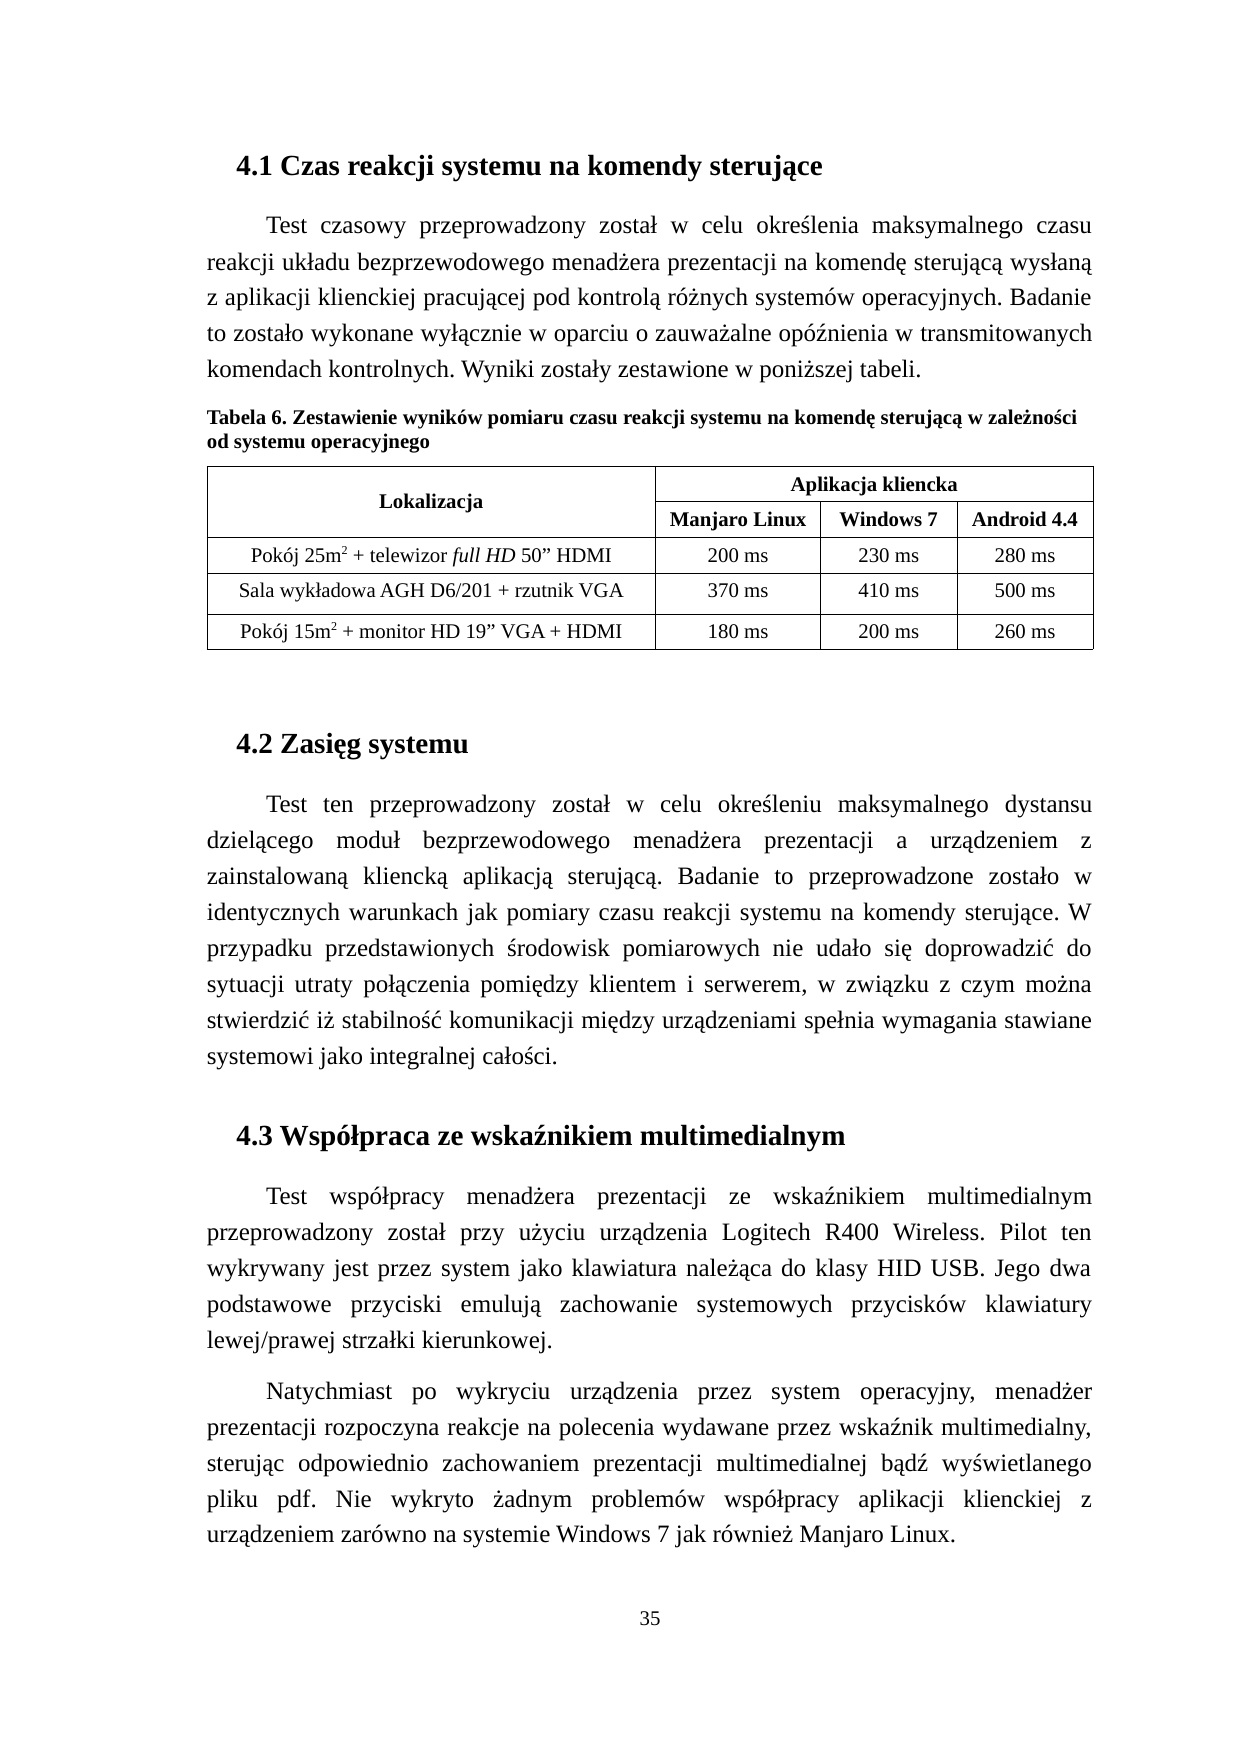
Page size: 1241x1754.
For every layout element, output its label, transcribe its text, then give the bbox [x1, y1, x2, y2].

table_cell 500 ms [958, 574, 1093, 613]
table_cell Android 4.4 [958, 502, 1093, 537]
text Tabela 6. Zestawienie wyników pomiaru czasu reakcji systemu na komendę sterującą w zależności od systemu operacyjnego [207, 405, 1093, 453]
text Natychmiast po wykryciu urządzenia przez system operacyjny, menadżer prezentacji rozpoczyna reakcje na polecenia wydawane przez wskaźnik multimedialny, sterując odpowiednio zachowaniem prezentacji multimedialnej bądź wyświetlanego pliku pdf. Nie wykryto żadnym problemów współpracy aplikacji klienckiej z urządzeniem zarówno na systemie Windows 7 jak również Manjaro Linux. [207, 1376, 1093, 1548]
subtitle 4.1 Czas reakcji systemu na komendy sterujące [207, 148, 1093, 181]
subtitle 4.2 Zasięg systemu [207, 726, 1093, 760]
table_cell 200 ms [821, 615, 957, 649]
table_cell 410 ms [821, 574, 957, 613]
table_cell 180 ms [656, 615, 820, 649]
table_cell 260 ms [958, 615, 1093, 649]
table_cell 280 ms [958, 538, 1093, 573]
table_cell 200 ms [656, 538, 820, 573]
text Test czasowy przeprowadzony został w celu określenia maksymalnego czasu reakcji układu bezprzewodowego menadżera prezentacji na komendę sterującą wysłaną z aplikacji klienckiej pracującej pod kontrolą różnych systemów operacyjnych. Badanie to zostało wykonane wyłącznie w oparciu o zauważalne opóźnienia w transmitowanych komendach kontrolnych. Wyniki zostały zestawione w poniższej tabeli. [207, 211, 1093, 383]
table_cell Sala wykładowa AGH D6/201 + rzutnik VGA [208, 574, 655, 613]
table_cell Windows 7 [821, 502, 957, 537]
table_cell 230 ms [821, 538, 957, 573]
table_header Aplikacja kliencka [656, 467, 1093, 501]
table_cell Pokój 15m2 + monitor HD 19” VGA + HDMI [208, 615, 655, 649]
text Test współpracy menadżera prezentacji ze wskaźnikiem multimedialnym przeprowadzony został przy użyciu urządzenia Logitech R400 Wireless. Pilot ten wykrywany jest przez system jako klawiatura należąca do klasy HID USB. Jego dwa podstawowe przyciski emulują zachowanie systemowych przycisków klawiatury lewej/prawej strzałki kierunkowej. [207, 1181, 1093, 1354]
table_header Lokalizacja [208, 467, 655, 537]
table_cell Manjaro Linux [656, 502, 820, 537]
subtitle 4.3 Współpraca ze wskaźnikiem multimedialnym [207, 1118, 1093, 1152]
table_cell Pokój 25m2 + telewizor full HD 50” HDMI [208, 538, 655, 573]
text Test ten przeprowadzony został w celu określeniu maksymalnego dystansu dzielącego moduł bezprzewodowego menadżera prezentacji a urządzeniem z zainstalowaną kliencką aplikacją sterującą. Badanie to przeprowadzone zostało w identycznych warunkach jak pomiary czasu reakcji systemu na komendy sterujące. W przypadku przedstawionych środowisk pomiarowych nie udało się doprowadzić do sytuacji utraty połączenia pomiędzy klientem i serwerem, w związku z czym można stwierdzić iż stabilność komunikacji między urządzeniami spełnia wymagania stawiane systemowi jako integralnej całości. [207, 789, 1093, 1070]
table_cell 370 ms [656, 574, 820, 613]
